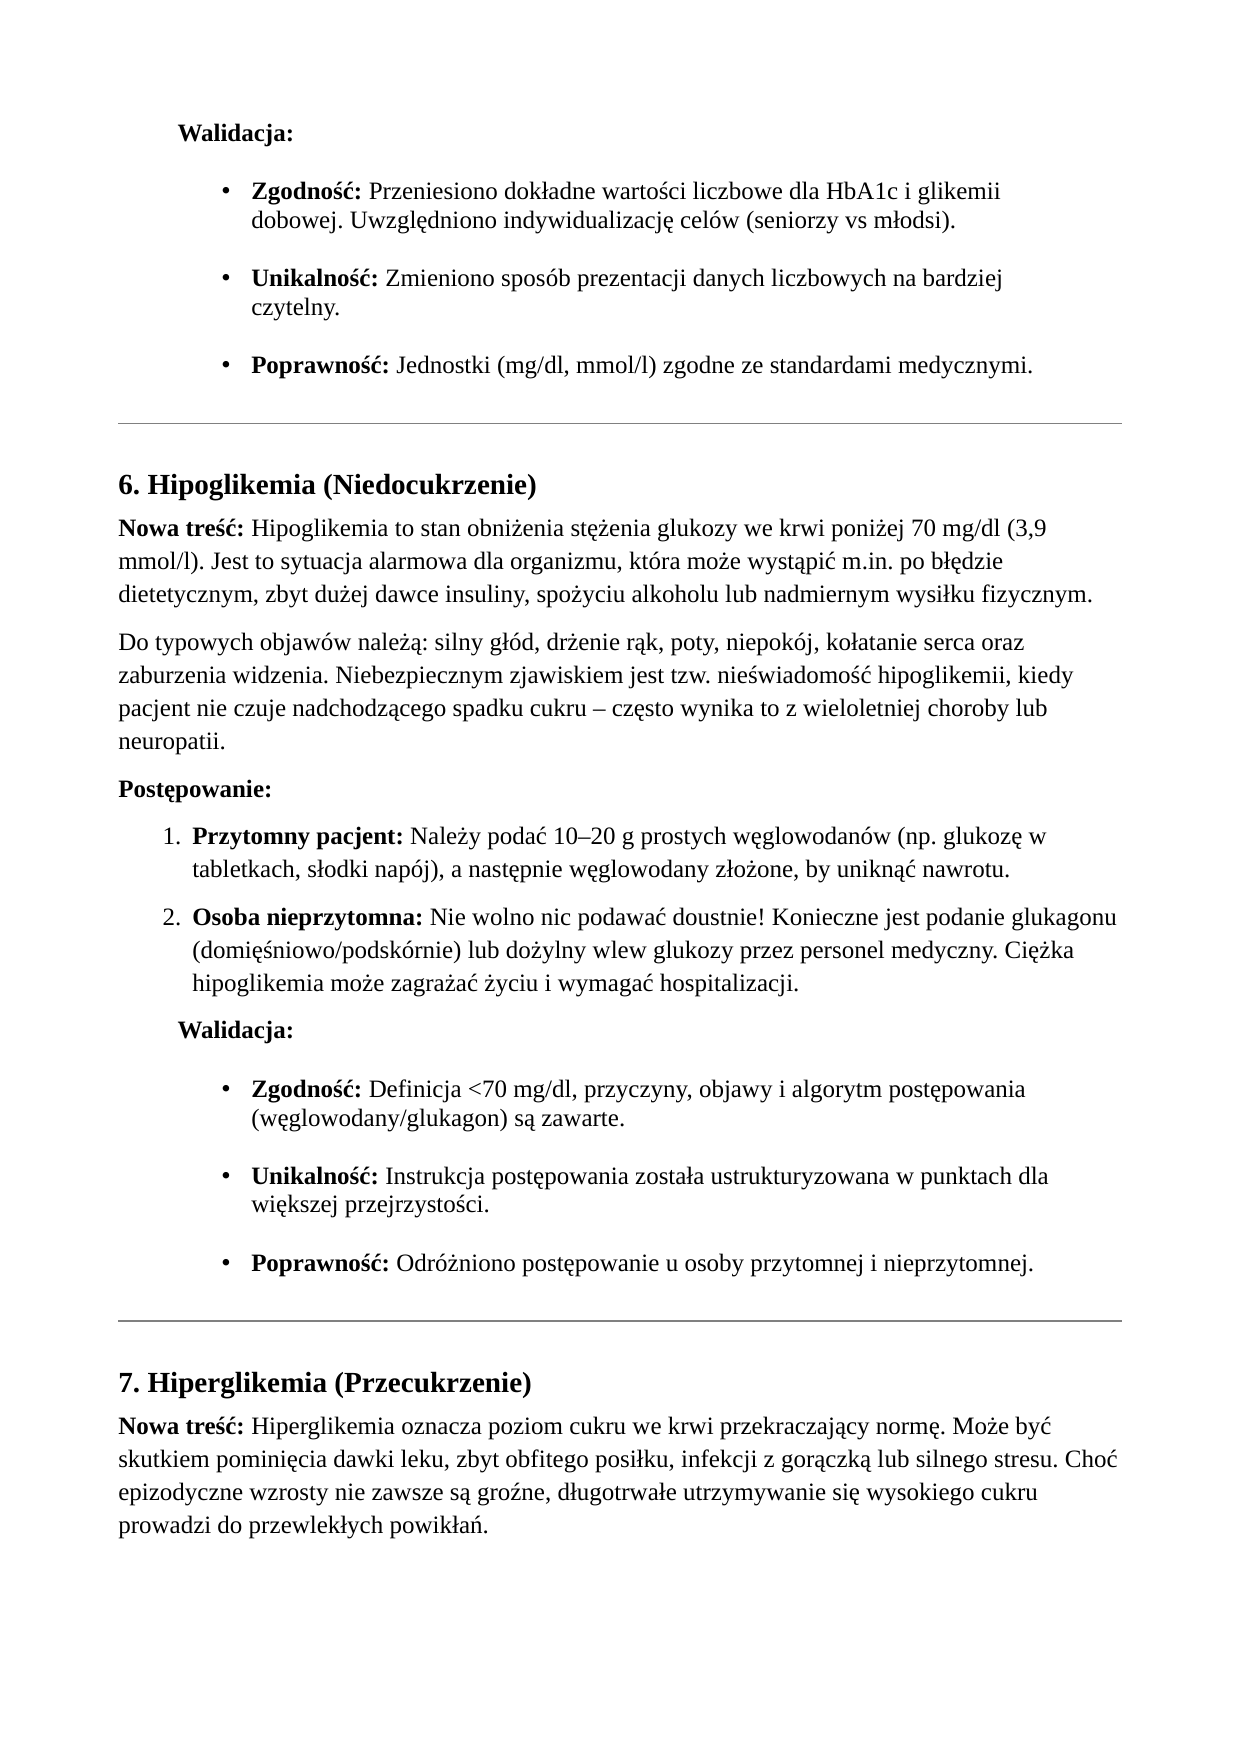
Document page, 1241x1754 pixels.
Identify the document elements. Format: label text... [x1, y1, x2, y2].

subtitle 7. Hiperglikemia (Przecukrzenie) [118, 1365, 1122, 1398]
list Unikalność: Instrukcja postępowania została ustrukturyzowana w punktach dla większej przejrzystości. [222, 1161, 1063, 1218]
text Do typowych objawów należą: silny głód, drżenie rąk, poty, niepokój, kołatanie serca oraz zaburzenia widzenia. Niebezpiecznym zjawiskiem jest tzw. nieświadomość hipoglikemii, kiedy pacjent nie czuje nadchodzącego spadku cukru – często wynika to z wieloletniej choroby lub neuropatii. [118, 627, 1122, 755]
subtitle 6. Hipoglikemia (Niedocukrzenie) [118, 467, 1122, 501]
list Poprawność: Jednostki (mg/dl, mmol/l) zgodne ze standardami medycznymi. [222, 350, 1063, 379]
text Nowa treść: Hiperglikemia oznacza poziom cukru we krwi przekraczający normę. Może być skutkiem pominięcia dawki leku, zbyt obfitego posiłku, infekcji z gorączką lub silnego stresu. Choć epizodyczne wzrosty nie zawsze są groźne, długotrwałe utrzymywanie się wysokiego cukru prowadzi do przewlekłych powikłań. [118, 1411, 1122, 1539]
text Nowa treść: Hipoglikemia to stan obniżenia stężenia glukozy we krwi poniżej 70 mg/dl (3,9 mmol/l). Jest to sytuacja alarmowa dla organizmu, która może wystąpić m.in. po błędzie dietetycznym, zbyt dużej dawce insuliny, spożyciu alkoholu lub nadmiernym wysiłku fizycznym. [118, 513, 1122, 608]
list Zgodność: Przeniesiono dokładne wartości liczbowe dla HbA1c i glikemii dobowej. Uwzględniono indywidualizację celów (seniorzy vs młodsi). [222, 176, 1063, 234]
text Walidacja: [177, 118, 1063, 147]
list Osoba nieprzytomna: Nie wolno nic podawać doustnie! Konieczne jest podanie glukagonu (domięśniowo/podskórnie) lub dożylny wlew glukozy przez personel medyczny. Ciężka hipoglikemia może zagrażać życiu i wymagać hospitalizacji. [162, 902, 1122, 997]
list Poprawność: Odróżniono postępowanie u osoby przytomnej i nieprzytomnej. [222, 1248, 1063, 1277]
text Postępowanie: [118, 774, 1122, 802]
list Przytomny pacjent: Należy podać 10–20 g prostych węglowodanów (np. glukozę w tabletkach, słodki napój), a następnie węglowodany złożone, by uniknąć nawrotu. [162, 821, 1122, 883]
list Zgodność: Definicja <70 mg/dl, przyczyny, objawy i algorytm postępowania (węglowodany/glukagon) są zawarte. [222, 1074, 1063, 1131]
list Unikalność: Zmieniono sposób prezentacji danych liczbowych na bardziej czytelny. [222, 263, 1063, 321]
text Walidacja: [177, 1016, 1063, 1044]
